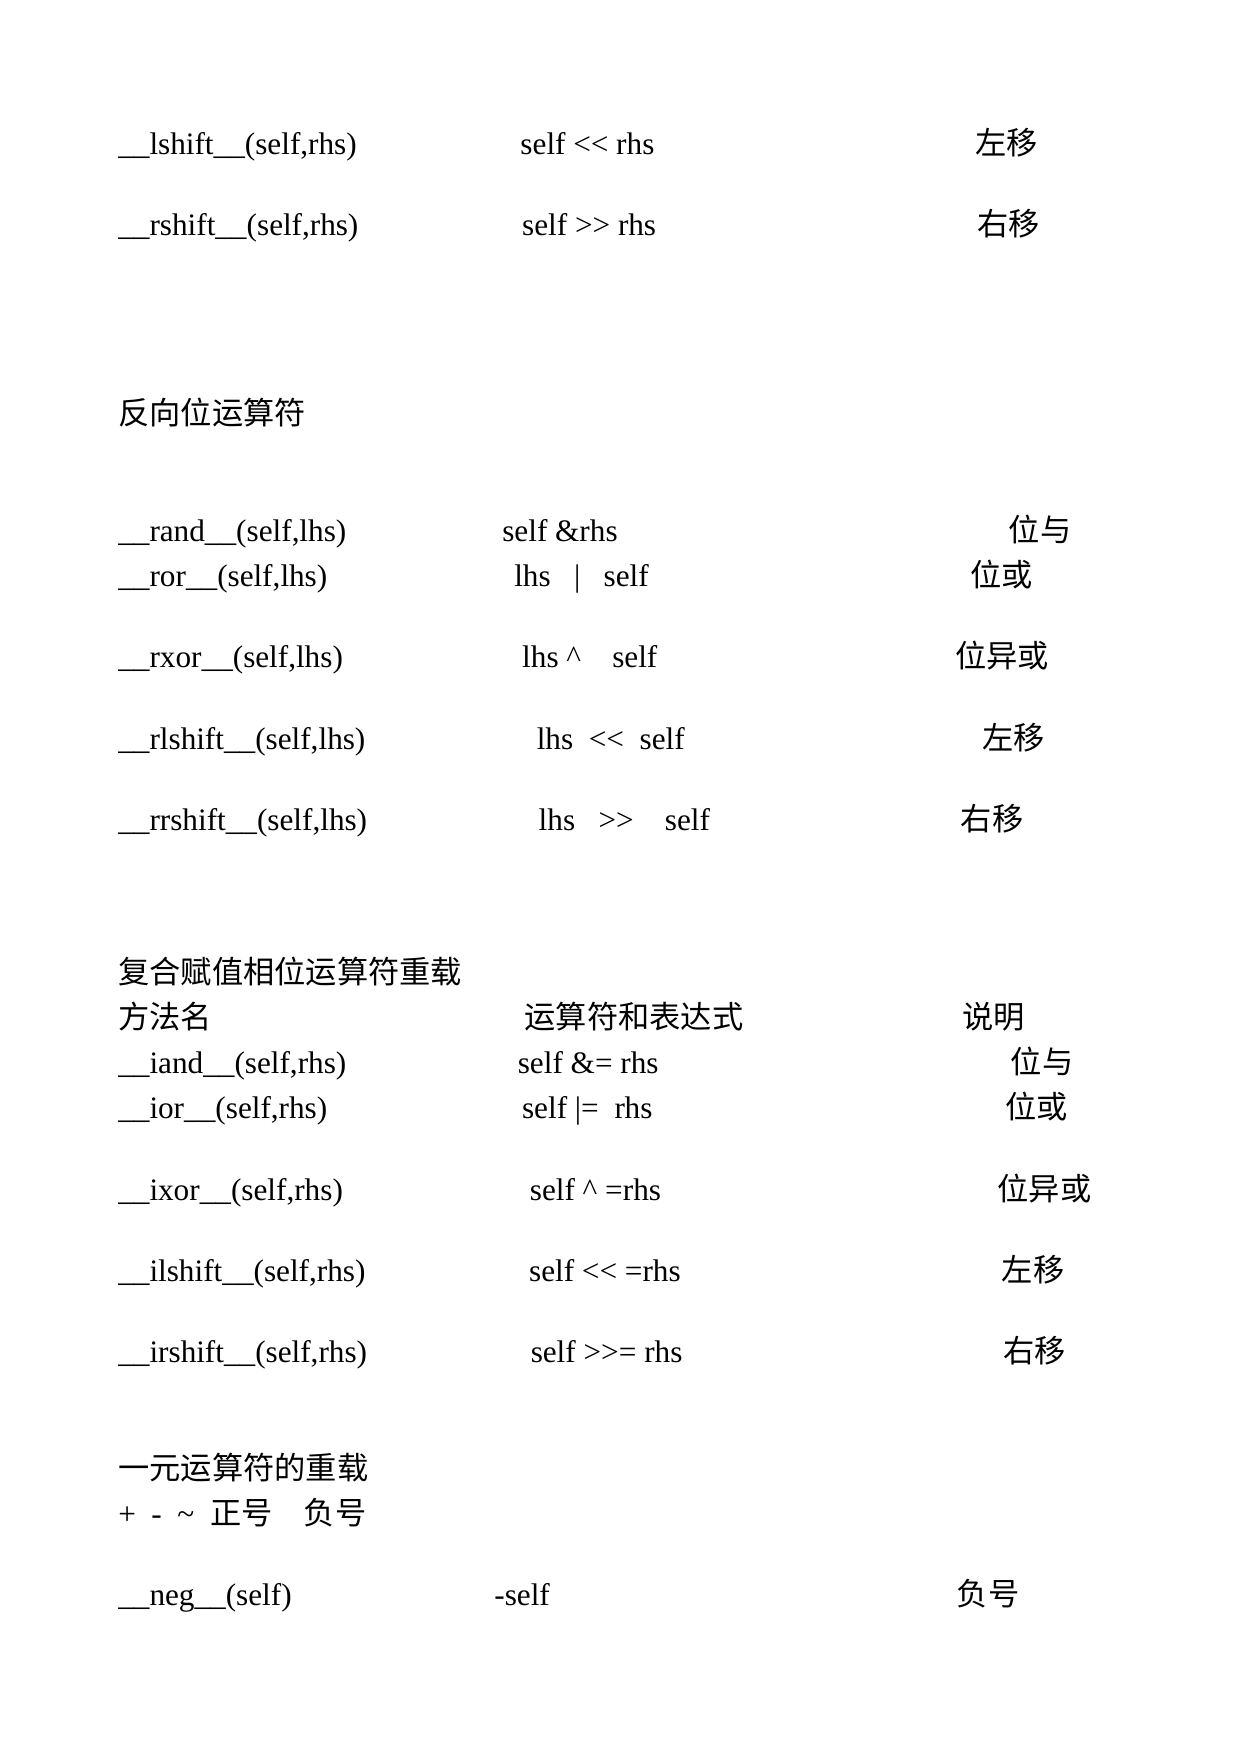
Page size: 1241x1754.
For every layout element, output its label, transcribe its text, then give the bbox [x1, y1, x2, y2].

text 复合赋值相位运算符重载 [118, 947, 1122, 992]
text __rrshift__(self,lhs) lhs >> self 右移 [118, 794, 1122, 839]
text __rxor__(self,lhs) lhs ^ self 位异或 [118, 632, 1122, 677]
text 反向位运算符 [118, 388, 1122, 433]
text __ixor__(self,rhs) self ^ =rhs 位异或 [118, 1164, 1122, 1209]
text __ior__(self,rhs) self |= rhs 位或 [118, 1083, 1122, 1128]
text __irshift__(self,rhs) self >>= rhs 右移 [118, 1326, 1122, 1371]
text __ror__(self,lhs) lhs | self 位或 [118, 551, 1122, 596]
text __rshift__(self,rhs) self >> rhs 右移 [118, 199, 1122, 244]
text 方法名 运算符和表达式 说明 [118, 992, 1122, 1037]
text __ilshift__(self,rhs) self << =rhs 左移 [118, 1245, 1122, 1290]
text + - ~ 正号 负号 [118, 1488, 1122, 1533]
text __iand__(self,rhs) self &= rhs 位与 [118, 1037, 1122, 1083]
text __rlshift__(self,lhs) lhs << self 左移 [118, 713, 1122, 758]
text __rand__(self,lhs) self &rhs 位与 [118, 505, 1122, 551]
text 一元运算符的重载 [118, 1443, 1122, 1488]
text __lshift__(self,rhs) self << rhs 左移 [118, 118, 1122, 163]
text __neg__(self) -self 负号 [118, 1569, 1122, 1615]
